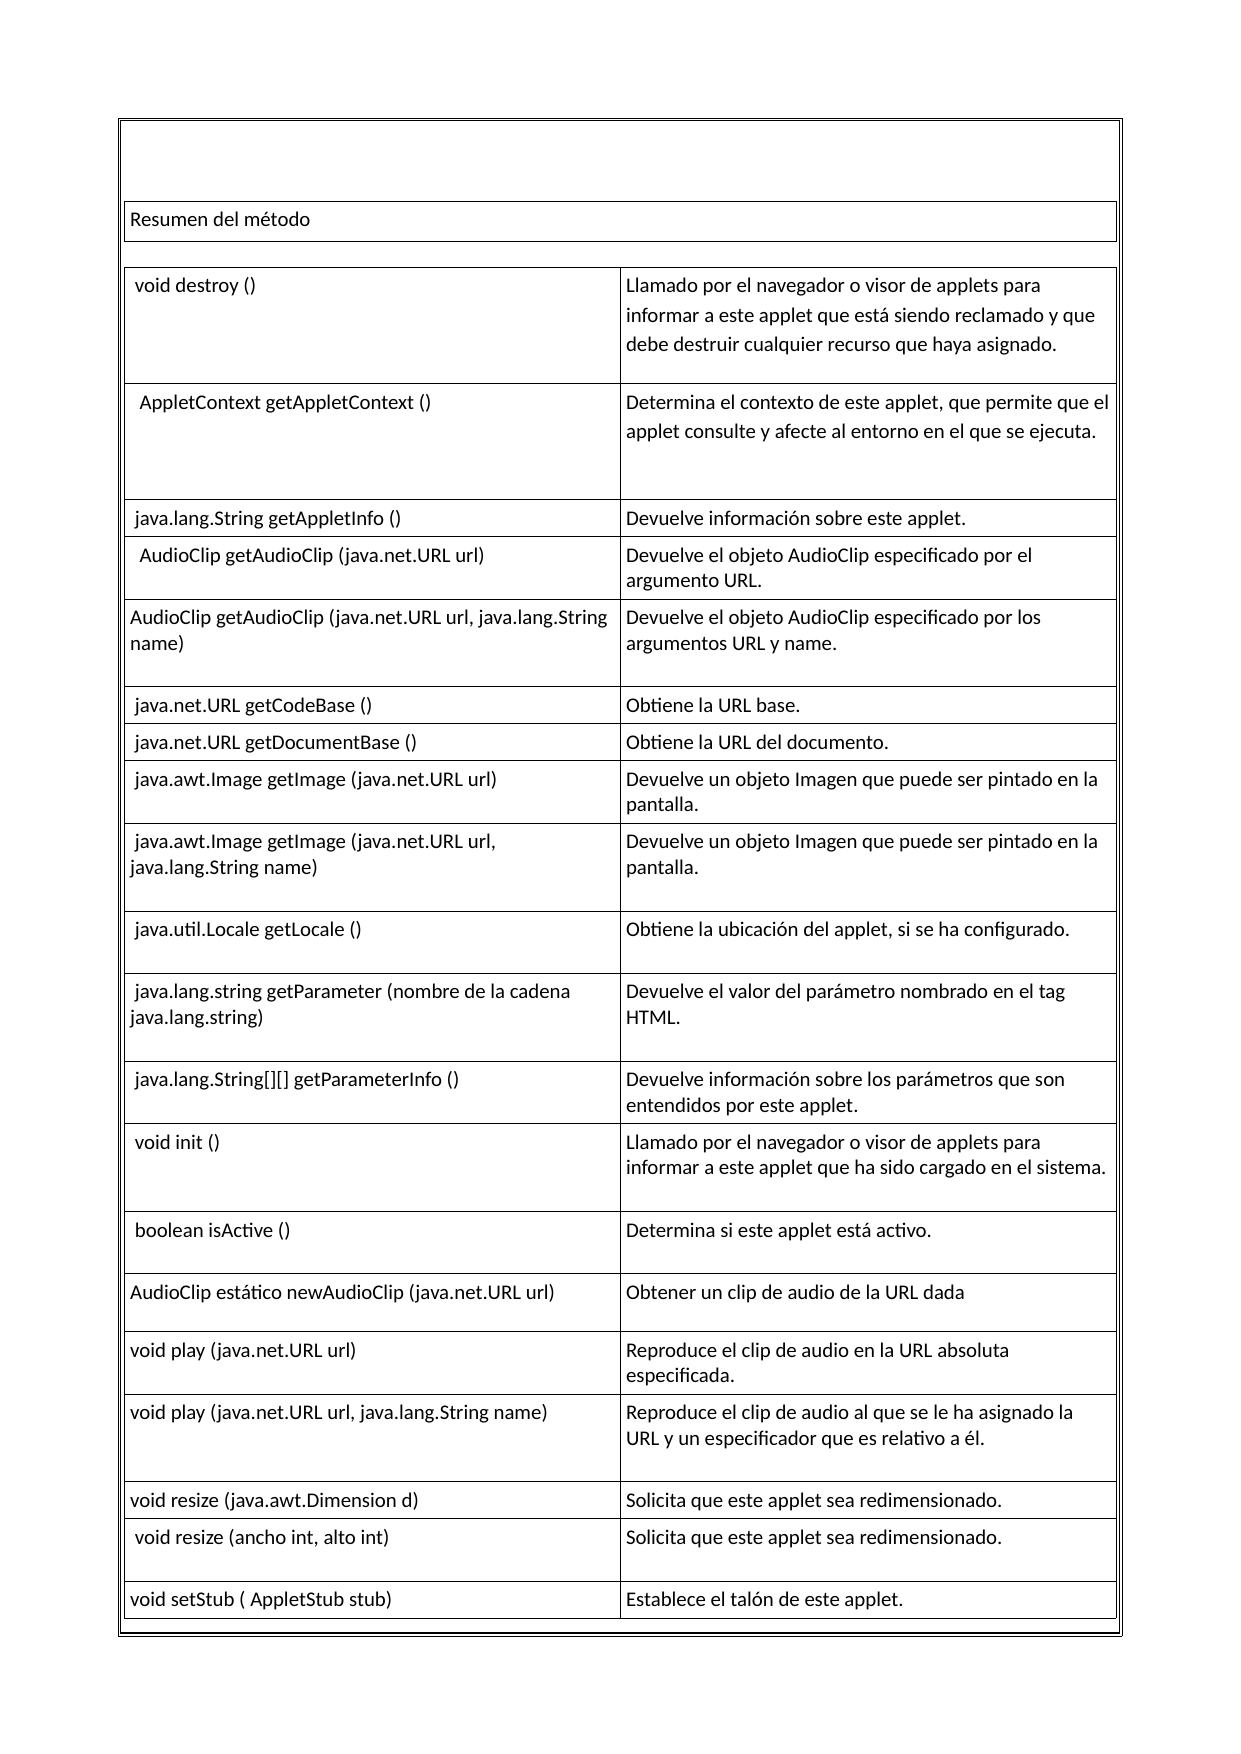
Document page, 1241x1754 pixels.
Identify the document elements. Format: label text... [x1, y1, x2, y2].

table_header Llamado por el navegador o visor de applets para informar a este applet que está siendo reclamado y que debe destruir cualquier recurso que haya asignado. [621, 268, 1116, 383]
table_cell java.awt.Image getImage (java.net.URL url) [125, 761, 620, 823]
table_cell Reproduce el clip de audio en la URL absoluta especificada. [621, 1332, 1116, 1393]
table_cell void setStub ( AppletStub stub) [125, 1582, 620, 1618]
table_cell java.lang.String getAppletInfo () [125, 500, 620, 536]
table_cell java.net.URL getDocumentBase () [125, 724, 620, 760]
table_cell Solicita que este applet sea redimensionado. [621, 1519, 1116, 1581]
table_cell Establece el talón de este applet. [621, 1582, 1116, 1618]
table_cell Devuelve el objeto AudioClip especificado por el argumento URL. [621, 537, 1116, 598]
table_cell void resize (java.awt.Dimension d) [125, 1482, 620, 1518]
table_cell Llamado por el navegador o visor de applets para informar a este applet que ha sido cargado en el sistema. [621, 1124, 1116, 1211]
table_cell java.net.URL getCodeBase () [125, 687, 620, 723]
table_header void destroy () [125, 268, 620, 383]
table_cell AudioClip estático newAudioClip (java.net.URL url) [125, 1274, 620, 1331]
table_cell AudioClip getAudioClip (java.net.URL url) [125, 537, 620, 598]
table_cell Devuelve el objeto AudioClip especificado por los argumentos URL y name. [621, 600, 1116, 686]
table_cell java.util.Locale getLocale () [125, 912, 620, 973]
table_cell Solicita que este applet sea redimensionado. [621, 1482, 1116, 1518]
table_cell java.lang.string getParameter (nombre de la cadena java.lang.string) [125, 974, 620, 1061]
table_cell Obtiene la URL del documento. [621, 724, 1116, 760]
table_cell Devuelve información sobre los parámetros que son entendidos por este applet. [621, 1062, 1116, 1123]
table_cell Devuelve el valor del parámetro nombrado en el tag HTML. [621, 974, 1116, 1061]
table_cell Obtener un clip de audio de la URL dada [621, 1274, 1116, 1331]
table_cell void play (java.net.URL url) [125, 1332, 620, 1393]
table_cell Devuelve información sobre este applet. [621, 500, 1116, 536]
table_cell Obtiene la ubicación del applet, si se ha configurado. [621, 912, 1116, 973]
table_cell void resize (ancho int, alto int) [125, 1519, 620, 1581]
table_cell java.lang.String[][] getParameterInfo () [125, 1062, 620, 1123]
table_cell AppletContext getAppletContext () [125, 384, 620, 499]
table_cell void init () [125, 1124, 620, 1211]
table_cell Reproduce el clip de audio al que se le ha asignado la URL y un especificador que es relativo a él. [621, 1395, 1116, 1481]
table_cell Determina el contexto de este applet, que permite que el applet consulte y afecte al entorno en el que se ejecuta. [621, 384, 1116, 499]
table_cell Obtiene la URL base. [621, 687, 1116, 723]
table_cell java.awt.Image getImage (java.net.URL url, java.lang.String name) [125, 824, 620, 911]
table_cell boolean isActive () [125, 1212, 620, 1273]
table_header Resumen del método [125, 202, 1116, 241]
table_cell Determina si este applet está activo. [621, 1212, 1116, 1273]
table_cell AudioClip getAudioClip (java.net.URL url, java.lang.String name) [125, 600, 620, 686]
table_cell Devuelve un objeto Imagen que puede ser pintado en la pantalla. [621, 824, 1116, 911]
table_cell Devuelve un objeto Imagen que puede ser pintado en la pantalla. [621, 761, 1116, 823]
table_cell void play (java.net.URL url, java.lang.String name) [125, 1395, 620, 1481]
